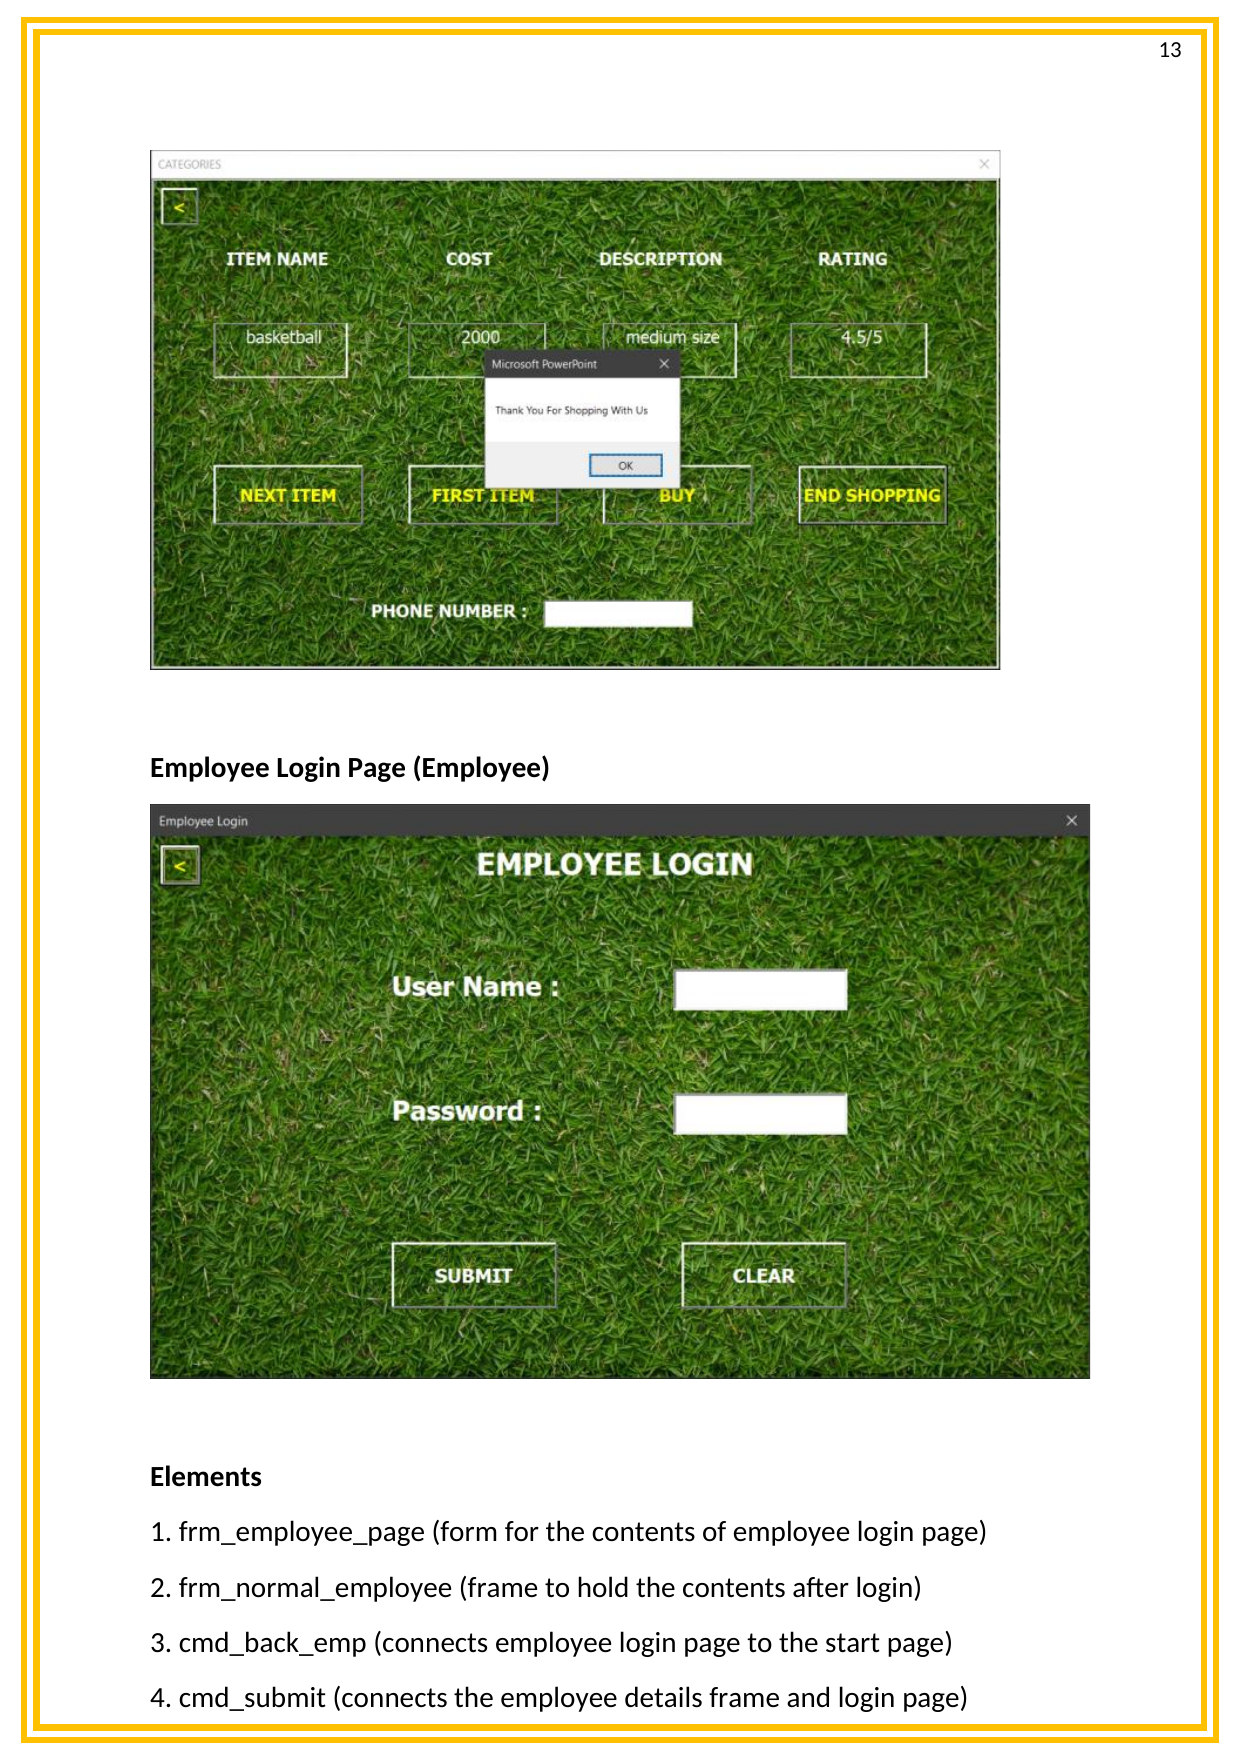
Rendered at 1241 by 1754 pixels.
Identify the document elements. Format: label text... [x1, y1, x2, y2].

text 2. frm_normal_employee (frame to hold the contents after login) [150, 1569, 1181, 1604]
text Elements [150, 1458, 1181, 1494]
text Employee Login Page (Employee) [150, 749, 1181, 785]
picture [150, 804, 1091, 1379]
text 1. frm_employee_page (form for the contents of employee login page) [150, 1513, 1181, 1549]
text 4. cmd_submit (connects the employee details frame and login page) [150, 1679, 1181, 1714]
text 3. cmd_back_emp (connects employee login page to the start page) [150, 1624, 1181, 1659]
picture [150, 150, 1001, 670]
